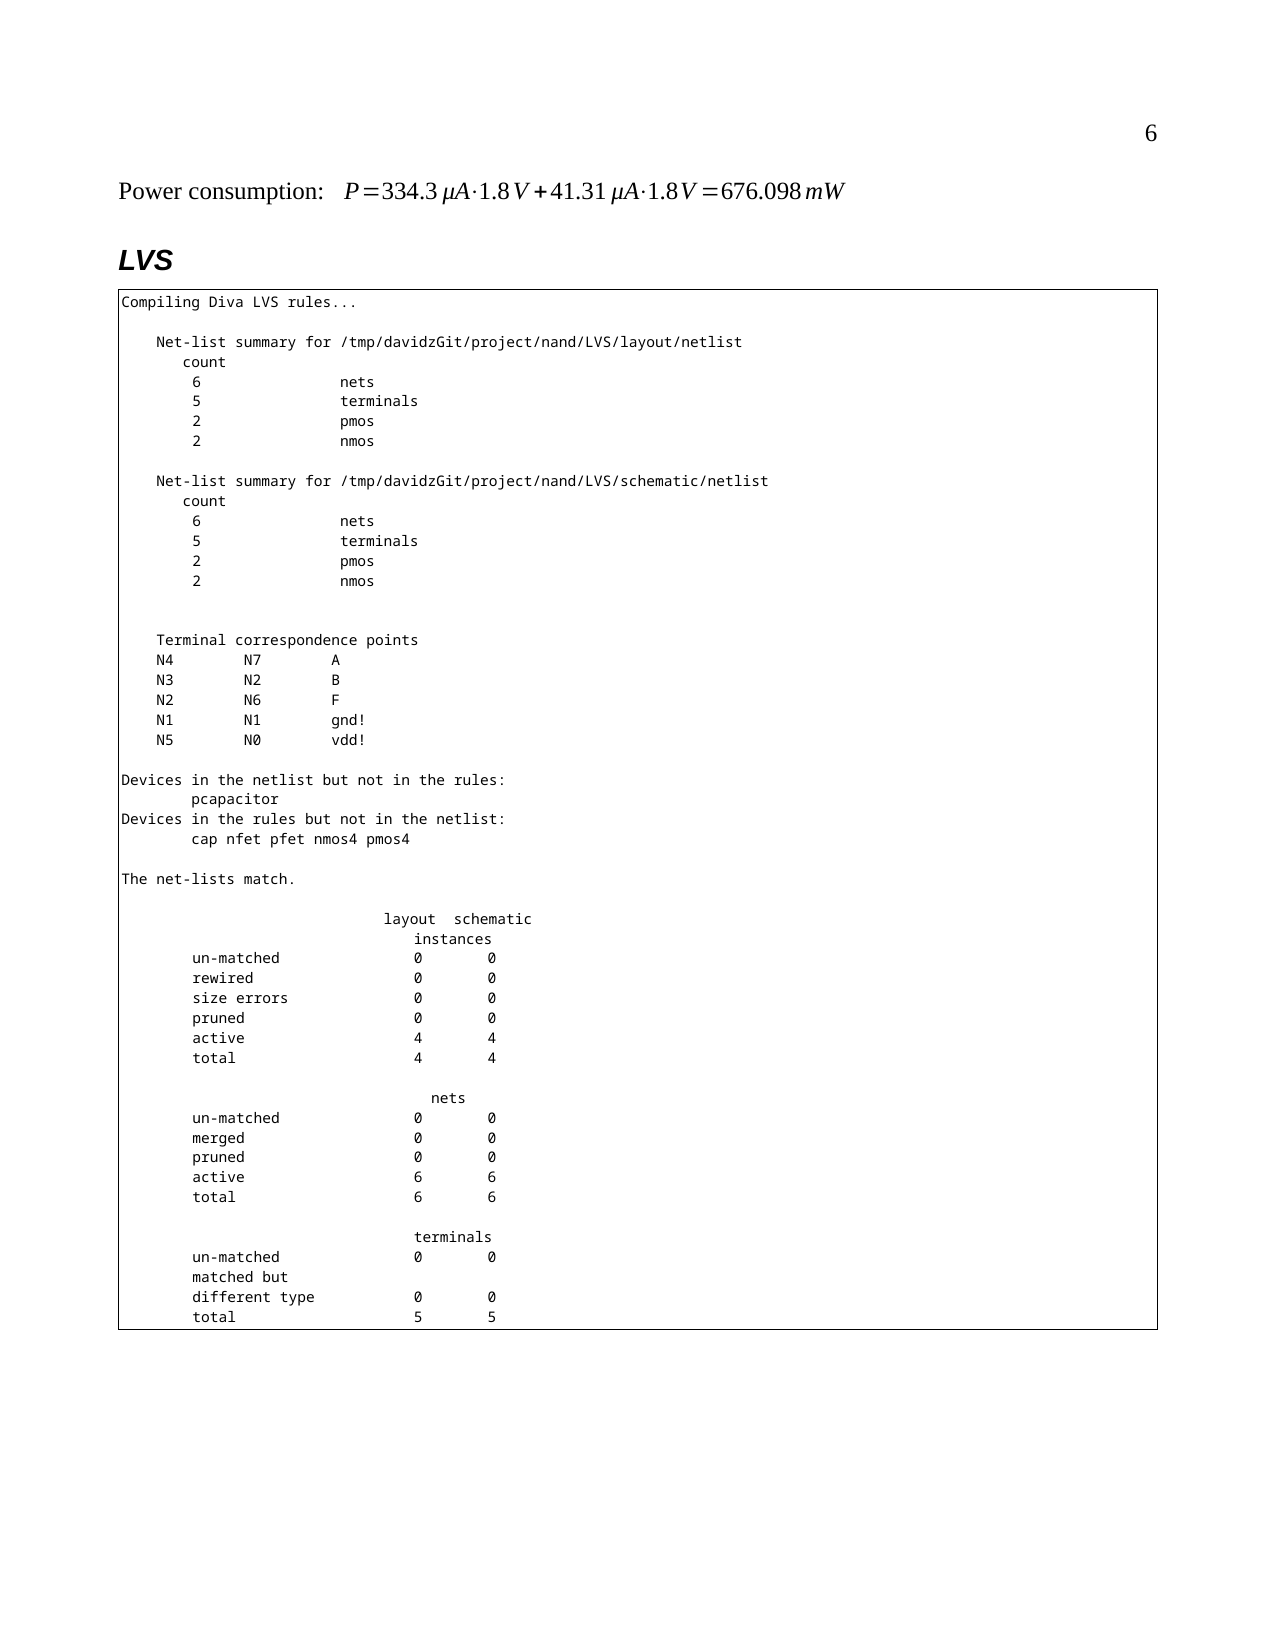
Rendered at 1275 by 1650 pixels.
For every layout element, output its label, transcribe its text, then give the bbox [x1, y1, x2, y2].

text terminals [119, 1224, 1157, 1244]
text nets [119, 1084, 1157, 1104]
text cap nfet pfet nmos4 pmos4 [119, 826, 1157, 849]
text 2 nmos [119, 428, 1157, 451]
text total 5 5 [119, 1303, 1157, 1329]
text un-matched 0 0 [119, 1244, 1157, 1263]
text N3 N2 B [119, 667, 1157, 687]
text rewired 0 0 [119, 965, 1157, 985]
text Net-list summary for /tmp/davidzGit/project/nand/LVS/layout/netlist [119, 328, 1157, 348]
text N5 N0 vdd! [119, 726, 1157, 749]
text 2 nmos [119, 567, 1157, 590]
text Power consumption: [118, 176, 1157, 205]
text Terminal correspondence points [119, 627, 1157, 647]
text active 4 4 [119, 1025, 1157, 1045]
text N1 N1 gnd! [119, 706, 1157, 726]
text The net-lists match. [119, 866, 1157, 889]
text Net-list summary for /tmp/davidzGit/project/nand/LVS/schematic/netlist [119, 468, 1157, 488]
text pruned 0 0 [119, 1144, 1157, 1164]
text Devices in the rules but not in the netlist: [119, 806, 1157, 826]
text Compiling Diva LVS rules... [119, 290, 1157, 312]
text layout schematic [119, 905, 1157, 925]
text count [119, 348, 1157, 368]
text N2 N6 F [119, 687, 1157, 706]
text different type 0 0 [119, 1283, 1157, 1303]
text un-matched 0 0 [119, 1104, 1157, 1124]
text pruned 0 0 [119, 1005, 1157, 1025]
text pcapacitor [119, 786, 1157, 806]
text instances [119, 925, 1157, 945]
text 2 pmos [119, 547, 1157, 567]
text 6 nets [119, 368, 1157, 388]
text un-matched 0 0 [119, 945, 1157, 965]
text total 4 4 [119, 1045, 1157, 1068]
text Devices in the netlist but not in the rules: [119, 766, 1157, 786]
text count [119, 488, 1157, 507]
text 2 pmos [119, 408, 1157, 428]
text size errors 0 0 [119, 985, 1157, 1005]
text 5 terminals [119, 527, 1157, 547]
text 6 nets [119, 507, 1157, 527]
subtitle LVS [118, 243, 1157, 276]
text total 6 6 [119, 1184, 1157, 1207]
text merged 0 0 [119, 1124, 1157, 1144]
text 5 terminals [119, 388, 1157, 408]
text active 6 6 [119, 1164, 1157, 1184]
text matched but [119, 1263, 1157, 1283]
text N4 N7 A [119, 647, 1157, 667]
